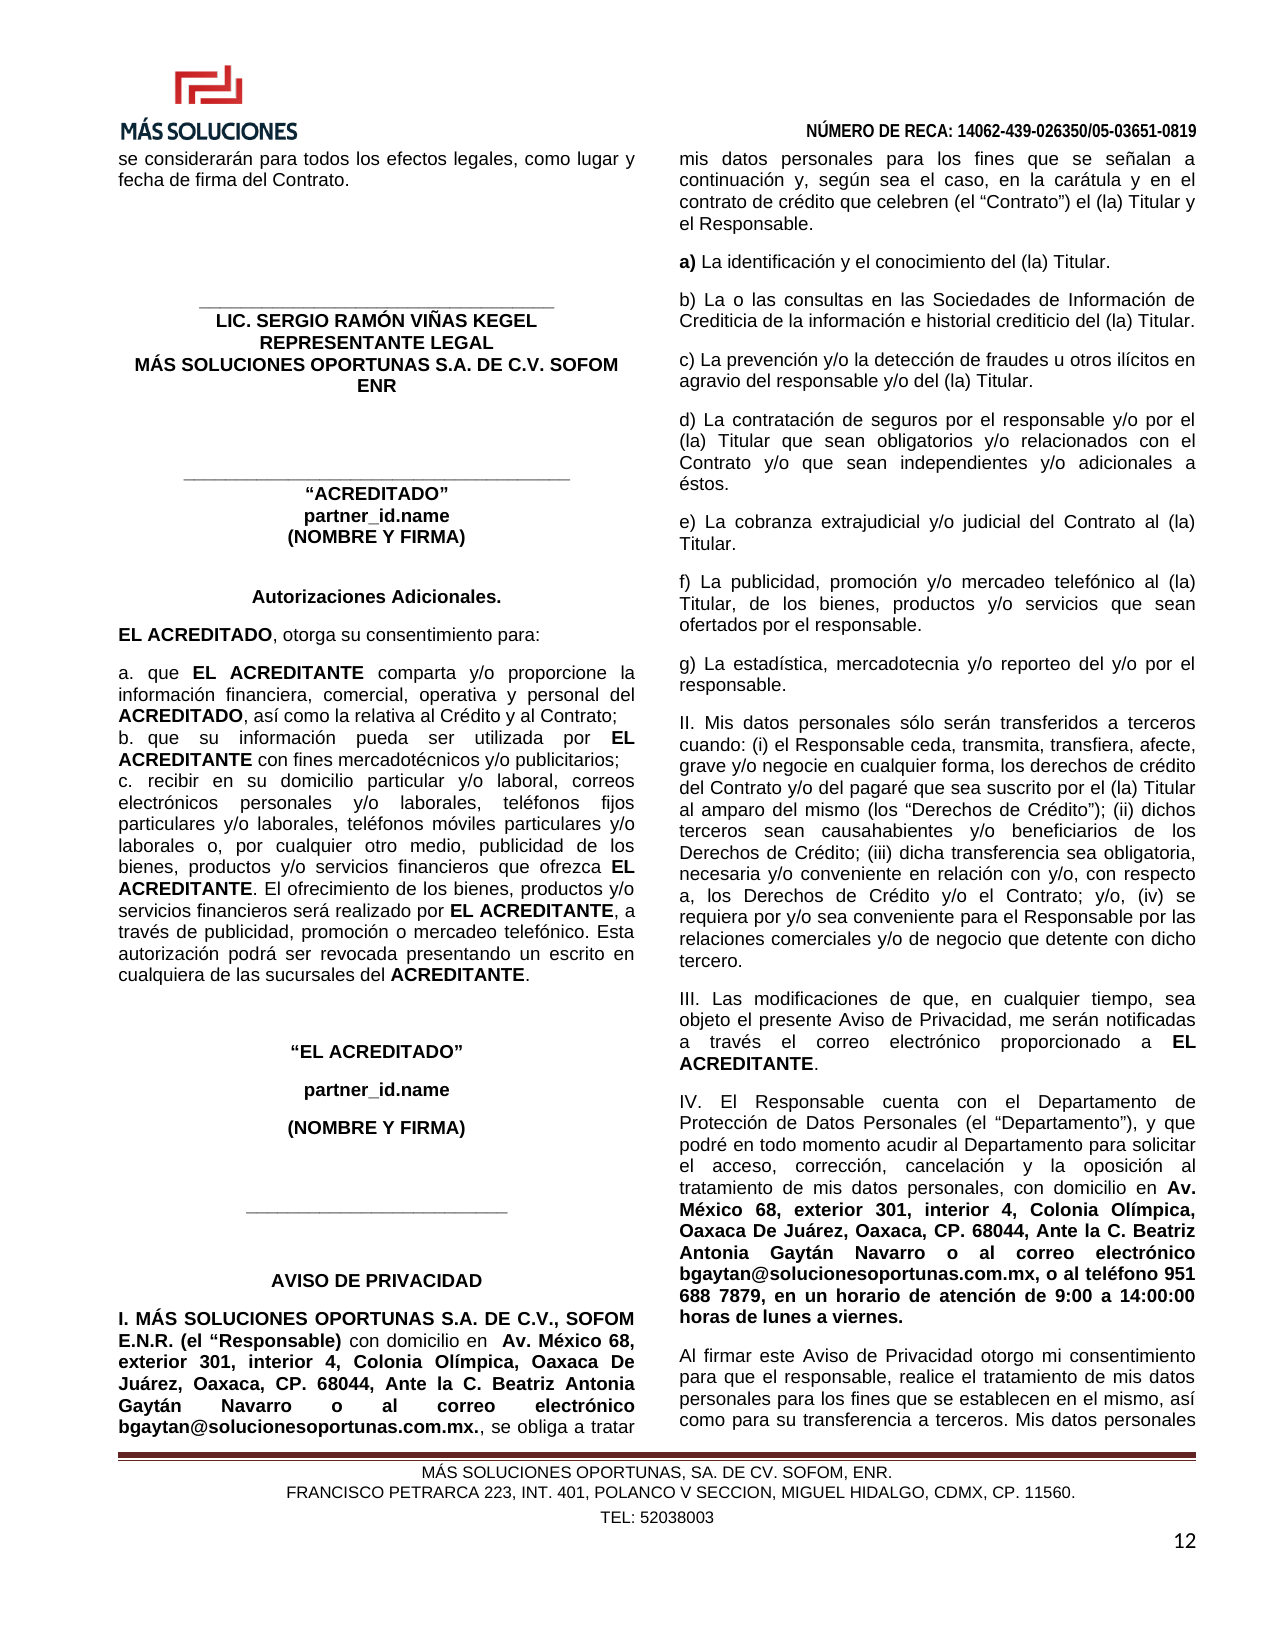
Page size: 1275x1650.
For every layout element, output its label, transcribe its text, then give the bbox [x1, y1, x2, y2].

text Autorizaciones Adicionales. [118, 586, 635, 607]
text AVISO DE PRIVACIDAD [118, 1270, 635, 1291]
text EL ACREDITADO, otorga su consentimiento para: [118, 624, 635, 646]
text __________________________________ [118, 289, 635, 310]
text “EL ACREDITADO” [118, 1041, 635, 1062]
text III. Las modificaciones de que, en cualquier tiempo, sea objeto el presente Aviso de Privacidad, me serán notificadas a través el correo electrónico proporcionado a EL ACREDITANTE. [679, 988, 1196, 1074]
text LIC. SERGIO RAMÓN VIÑAS KEGEL [118, 310, 635, 332]
picture [115, 60, 302, 148]
text mis datos personales para los fines que se señalan a continuación y, según sea el caso, en la carátula y en el contrato de crédito que celebren (el “Contrato”) el (la) Titular y el Responsable. [679, 148, 1196, 234]
text (NOMBRE Y FIRMA) [118, 1117, 635, 1138]
list recibir en su domicilio particular y/o laboral, correos electrónicos personales y/o laborales, teléfonos fijos particulares y/o laborales, teléfonos móviles particulares y/o laborales o, por cualquier otro medio, publicidad de los bienes, productos y/o servicios financieros que ofrezca EL ACREDITANTE. El ofrecimiento de los bienes, productos y/o servicios financieros será realizado por EL ACREDITANTE, a través de publicidad, promoción o mercadeo telefónico. Esta autorización podrá ser revocada presentando un escrito en cualquiera de las sucursales del ACREDITANTE. [118, 770, 635, 986]
text se considerarán para todos los efectos legales, como lugar y fecha de firma del Contrato. [118, 148, 635, 191]
text REPRESENTANTE LEGAL [118, 332, 635, 353]
text partner_id.name [118, 1079, 635, 1100]
text f) La publicidad, promoción y/o mercadeo telefónico al (la) Titular, de los bienes, productos y/o servicios que sean ofertados por el responsable. [679, 571, 1196, 636]
text _____________________________________ [118, 461, 635, 483]
text c) La prevención y/o la detección de fraudes u otros ilícitos en agravio del responsable y/o del (la) Titular. [679, 348, 1196, 392]
list que EL ACREDITANTE comparta y/o proporcione la información financiera, comercial, operativa y personal del ACREDITADO, así como la relativa al Crédito y al Contrato; [118, 662, 635, 727]
text I. MÁS SOLUCIONES OPORTUNAS S.A. DE C.V., SOFOM E.N.R. (el “Responsable) con domicilio en Av. México 68, exterior 301, interior 4, Colonia Olímpica, Oaxaca De Juárez, Oaxaca, CP. 68044, Ante la C. Beatriz Antonia Gaytán Navarro o al correo electrónico bgaytan@solucionesoportunas.com.mx., se obliga a tratar [118, 1308, 635, 1437]
text g) La estadística, mercadotecnia y/o reporteo del y/o por el responsable. [679, 652, 1196, 696]
text d) La contratación de seguros por el responsable y/o por el (la) Titular que sean obligatorios y/o relacionados con el Contrato y/o que sean independientes y/o adicionales a éstos. [679, 408, 1196, 494]
text MÁS SOLUCIONES OPORTUNAS S.A. DE C.V. SOFOM ENR [118, 353, 635, 397]
text (NOMBRE Y FIRMA) [118, 526, 635, 547]
text II. Mis datos personales sólo serán transferidos a terceros cuando: (i) el Responsable ceda, transmita, transfiera, afecte, grave y/o negocie en cualquier forma, los derechos de crédito del Contrato y/o del pagaré que sea suscrito por el (la) Titular al amparo del mismo (los “Derechos de Crédito”); (ii) dichos terceros sean causahabientes y/o beneficiarios de los Derechos de Crédito; (iii) dicha transferencia sea obligatoria, necesaria y/o conveniente en relación con y/o, con respecto a, los Derechos de Crédito y/o el Contrato; y/o, (iv) se requiera por y/o sea conveniente para el Responsable por las relaciones comerciales y/o de negocio que detente con dicho tercero. [679, 712, 1196, 971]
list que su información pueda ser utilizada por EL ACREDITANTE con fines mercadotécnicos y/o publicitarios; [118, 727, 635, 770]
text “ACREDITADO” [118, 483, 635, 504]
text partner_id.name [118, 504, 635, 526]
text b) La o las consultas en las Sociedades de Información de Crediticia de la información e historial crediticio del (la) Titular. [679, 289, 1196, 332]
text e) La cobranza extrajudicial y/o judicial del Contrato al (la) Titular. [679, 511, 1196, 554]
text a) La identificación y el conocimiento del (la) Titular. [679, 251, 1196, 272]
text IV. El Responsable cuenta con el Departamento de Protección de Datos Personales (el “Departamento”), y que podré en todo momento acudir al Departamento para solicitar el acceso, corrección, cancelación y la oposición al tratamiento de mis datos personales, con domicilio en Av. México 68, exterior 301, interior 4, Colonia Olímpica, Oaxaca De Juárez, Oaxaca, CP. 68044, Ante la C. Beatriz Antonia Gaytán Navarro o al correo electrónico bgaytan@solucionesoportunas.com.mx, o al teléfono 951 688 7879, en un horario de atención de 9:00 a 14:00:00 horas de lunes a viernes. [679, 1091, 1196, 1328]
text _________________________ [118, 1193, 635, 1215]
text Al firmar este Aviso de Privacidad otorgo mi consentimiento para que el responsable, realice el tratamiento de mis datos personales para los fines que se establecen en el mismo, así como para su transferencia a terceros. Mis datos personales [679, 1344, 1196, 1431]
